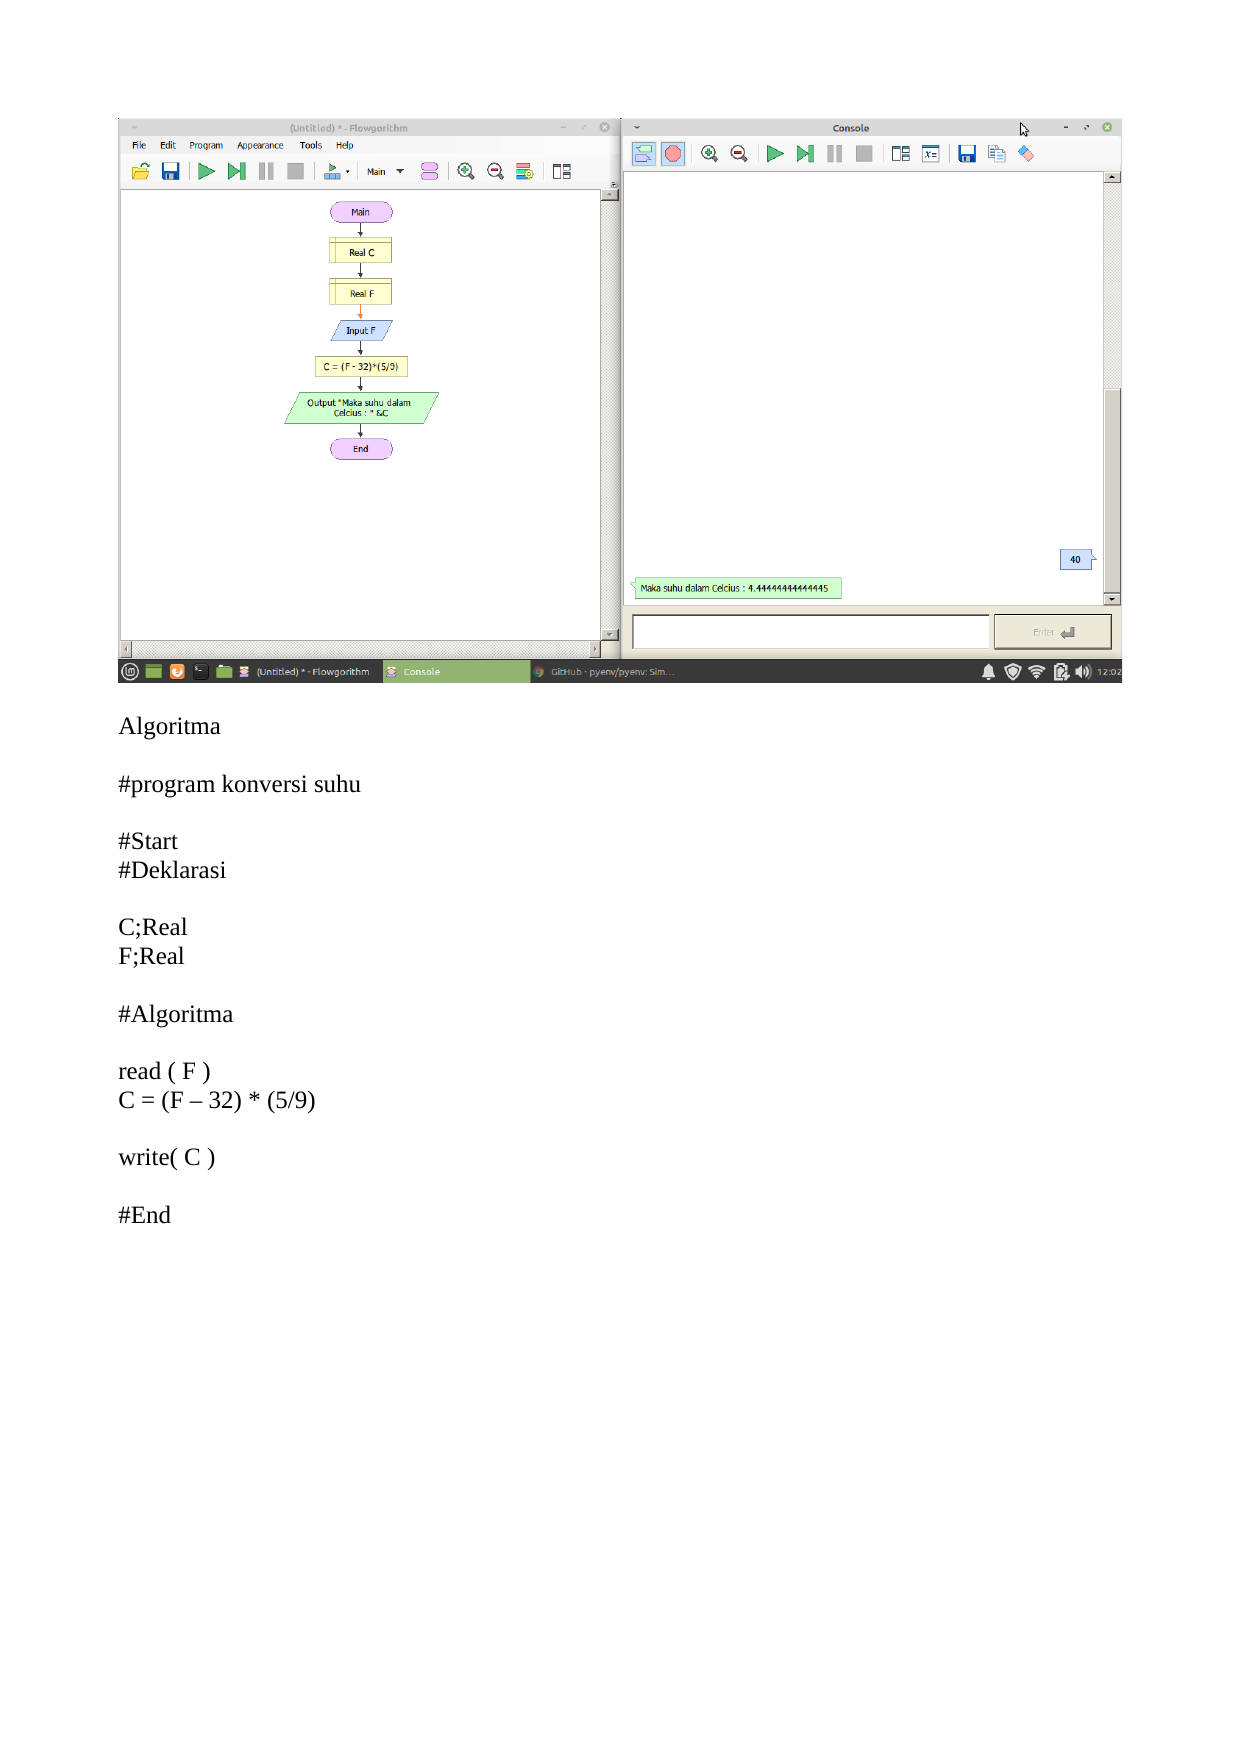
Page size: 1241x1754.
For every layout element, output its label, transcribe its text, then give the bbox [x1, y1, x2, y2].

text F;Real [118, 941, 1122, 970]
text C = (F – 32) * (5/9) [118, 1085, 1122, 1114]
text #Algoritma [118, 999, 1122, 1027]
text #program konversi suhu [118, 769, 1122, 797]
text #Start [118, 826, 1122, 855]
text read ( F ) [118, 1056, 1122, 1085]
text write( C ) [118, 1142, 1122, 1171]
text #End [118, 1200, 1122, 1229]
text C;Real [118, 912, 1122, 941]
text Algoritma [118, 711, 1122, 740]
text #Deklarasi [118, 855, 1122, 884]
picture [118, 118, 1123, 683]
